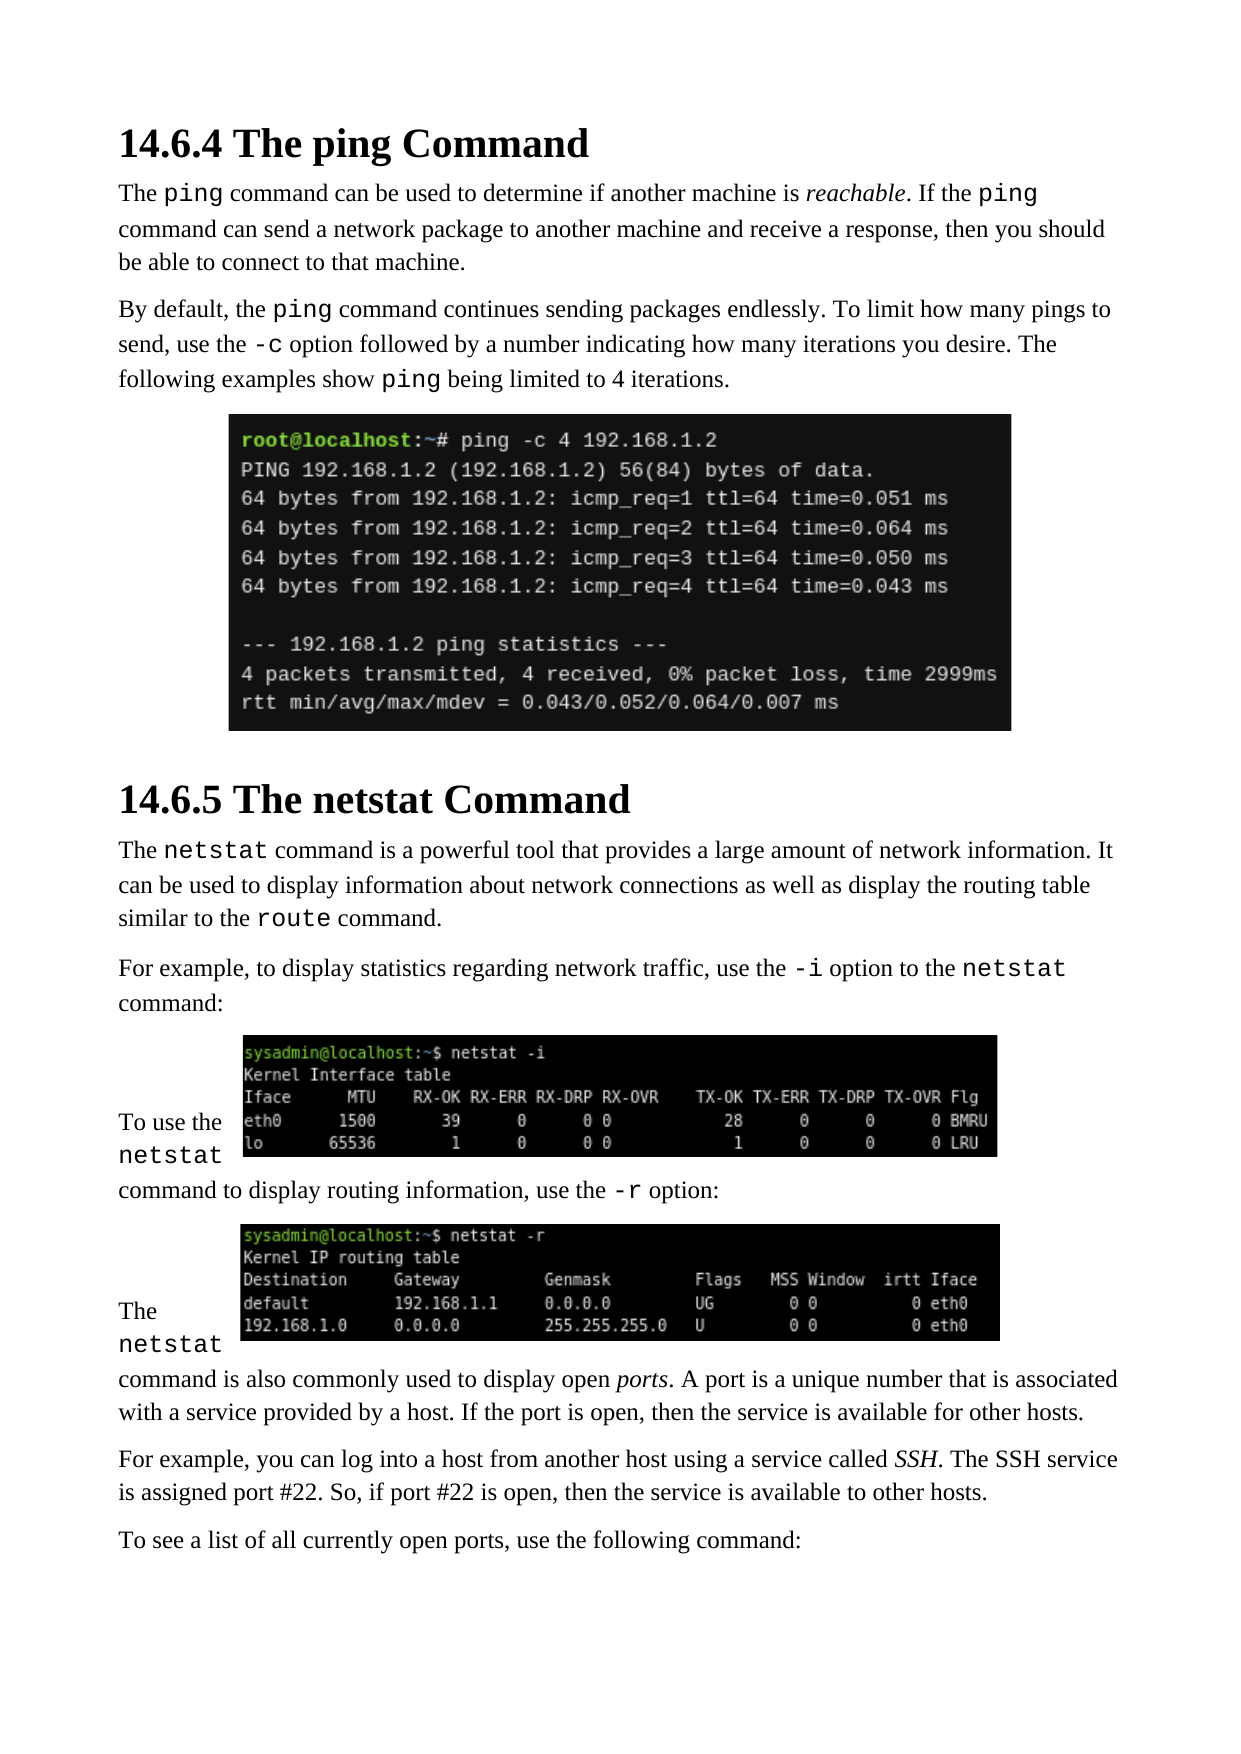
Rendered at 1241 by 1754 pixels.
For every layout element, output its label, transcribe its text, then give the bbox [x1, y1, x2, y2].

text The netstat command is also commonly used to display open ports. A port is a unique number that is associated with a service provided by a host. If the port is open, then the service is available for other hosts. [118, 1296, 1122, 1426]
text By default, the ping command continues sending packages endlessly. To limit how many pings to send, use the -c option followed by a number indicating how many iterations you desire. The following examples show ping being limited to 4 iterations. [118, 294, 1122, 395]
subtitle 14.6.5 The netstat Command [118, 774, 1122, 822]
picture [228, 414, 1012, 731]
text To use the netstat command to display routing information, use the -r option: [118, 1107, 1122, 1206]
subtitle 14.6.4 The ping Command [118, 118, 1122, 166]
text For example, to display statistics regarding network traffic, use the -i option to the netstat command: [118, 953, 1122, 1017]
text The netstat command is a powerful tool that provides a large amount of network information. It can be used to display information about network connections as well as display the routing table similar to the route command. [118, 835, 1122, 934]
text The ping command can be used to determine if another machine is reachable. If the ping command can send a network package to another machine and receive a response, then you should be able to connect to that machine. [118, 178, 1122, 275]
picture [242, 1035, 998, 1157]
picture [240, 1224, 1000, 1341]
text For example, you can log into a host from another host using a service called SSH. The SSH service is assigned port #22. So, if port #22 is open, then the service is available to other hosts. [118, 1444, 1122, 1506]
text To see a list of all currently open ports, use the following command: [118, 1525, 1122, 1554]
